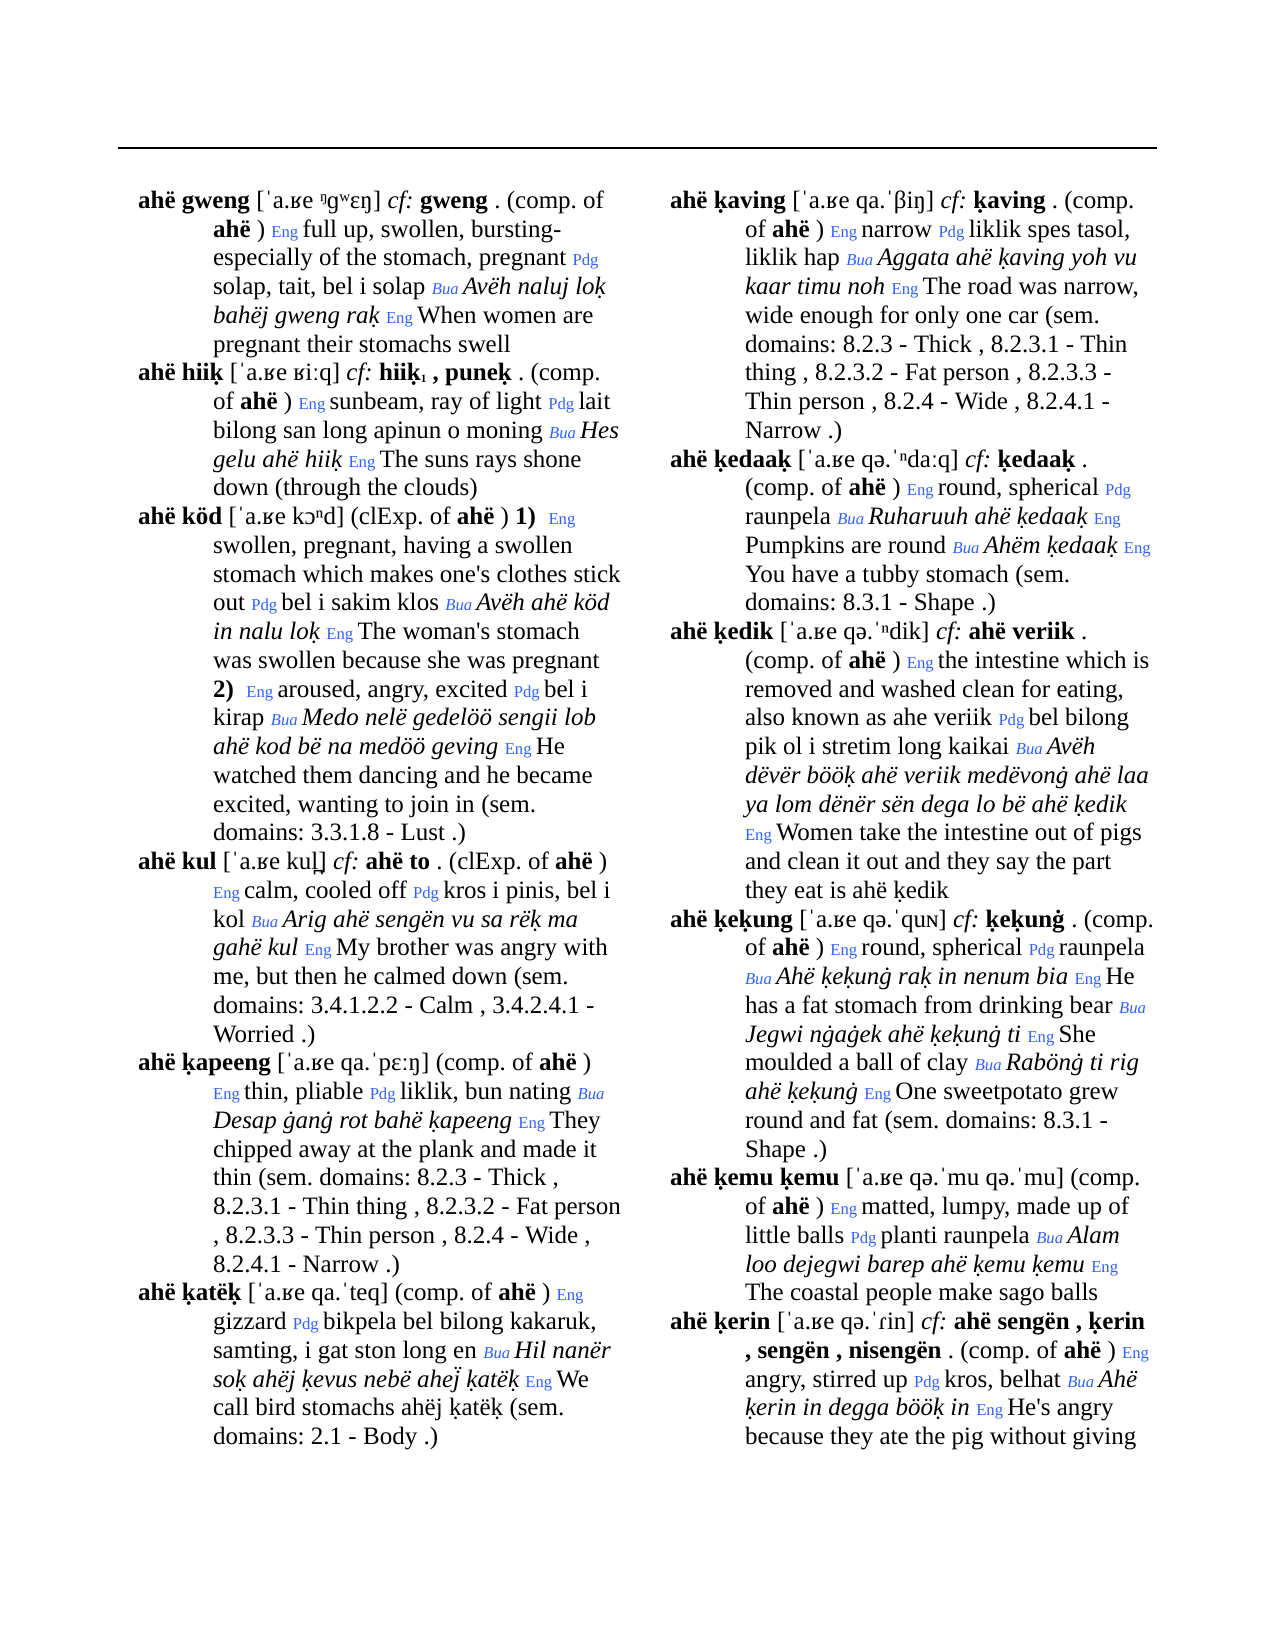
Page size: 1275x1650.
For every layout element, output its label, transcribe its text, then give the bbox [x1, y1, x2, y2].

text ahë ḳaving [ˈa.ʁe qa.ˈβiŋ] cf: ḳaving . (comp. of ahë ) Eng narrow Pdg liklik spes tasol, liklik hap Bua Aggata ahë ḳaving yoh vu kaar timu noh Eng The road was narrow, wide enough for only one car (sem. domains: 8.2.3 - Thick , 8.2.3.1 - Thin thing , 8.2.3.2 - Fat person , 8.2.3.3 - Thin person , 8.2.4 - Wide , 8.2.4.1 - Narrow .) [651, 183, 1156, 441]
text ahë kul [ˈa.ʁe kul̪] cf: ahë to . (clExp. of ahë ) Eng calm, cooled off Pdg kros i pinis, bel i kol Bua Arig ahë sengën vu sa rëḳ ma gahë kul Eng My brother was angry with me, but then he calmed down (sem. domains: 3.4.1.2.2 - Calm , 3.4.2.4.1 - Worried .) [119, 843, 624, 1044]
text ahë ḳemu ḳemu [ˈa.ʁe qə.ˈmu qə.ˈmu] (comp. of ahë ) Eng matted, lumpy, made up of little balls Pdg planti raunpela Bua Alam loo dejegwi barep ahë ḳemu ḳemu Eng The coastal people make sago balls [651, 1159, 1156, 1303]
text ahë ḳatëḳ [ˈa.ʁe qa.ˈteq] (comp. of ahë ) Eng gizzard Pdg bikpela bel bilong kakaruk, samting, i gat ston long en Bua Hil nanër soḳ ahëj ḳevus nebë ahej̈ ḳatëḳ Eng We call bird stomachs ahëj ḳatëḳ (sem. domains: 2.1 - Body .) [119, 1274, 624, 1454]
text ahë köd [ˈa.ʁe kɔⁿd] (clExp. of ahë ) 1) Eng swollen, pregnant, having a swollen stomach which makes one's clothes stick out Pdg bel i sakim klos Bua Avëh ahë köd in nalu loḳ Eng The woman's stomach was swollen because she was pregnant 2) Eng aroused, angry, excited Pdg bel i kirap Bua Medo nelë gedelöö sengii lob ahë kod bë na medöö geving Eng He watched them dancing and he became excited, wanting to join in (sem. domains: 3.3.1.8 - Lust .) [119, 498, 624, 843]
text ahë gweng [ˈa.ʁe ᵑɡʷɛŋ] cf: gweng . (comp. of ahë ) Eng full up, swollen, bursting-especially of the stomach, pregnant Pdg solap, tait, bel i solap Bua Avëh naluj loḳ bahëj gweng raḳ Eng When women are pregnant their stomachs swell [119, 183, 624, 354]
text ahë ḳeḳung [ˈa.ʁe qə.ˈquɴ] cf: ḳeḳunġ . (comp. of ahë ) Eng round, spherical Pdg raunpela Bua Ahë ḳeḳunġ raḳ in nenum bia Eng He has a fat stomach from drinking bear Bua Jegwi nġaġek ahë ḳeḳunġ ti Eng She moulded a ball of clay Bua Rabönġ ti rig ahë ḳeḳunġ Eng One sweetpotato grew round and fat (sem. domains: 8.3.1 - Shape .) [651, 901, 1156, 1159]
text ahë ḳedik [ˈa.ʁe qə.ˈⁿdik] cf: ahë veriik . (comp. of ahë ) Eng the intestine which is removed and washed clean for eating, also known as ahe veriik Pdg bel bilong pik ol i stretim long kaikai Bua Avëh dëvër bööḳ ahë veriik medëvonġ ahë laa ya lom dënër sën dega lo bë ahë ḳedik Eng Women take the intestine out of pigs and clean it out and they say the part they eat is ahë ḳedik [651, 613, 1156, 901]
text ahë ḳapeeng [ˈa.ʁe qa.ˈpɛːŋ] (comp. of ahë ) Eng thin, pliable Pdg liklik, bun nating Bua Desap ġanġ rot bahë ḳapeeng Eng They chipped away at the plank and made it thin (sem. domains: 8.2.3 - Thick , 8.2.3.1 - Thin thing , 8.2.3.2 - Fat person , 8.2.3.3 - Thin person , 8.2.4 - Wide , 8.2.4.1 - Narrow .) [119, 1044, 624, 1274]
text ahë ḳedaaḳ [ˈa.ʁe qə.ˈⁿdaːq] cf: ḳedaaḳ . (comp. of ahë ) Eng round, spherical Pdg raunpela Bua Ruharuuh ahë ḳedaaḳ Eng Pumpkins are round Bua Ahëm ḳedaaḳ Eng You have a tubby stomach (sem. domains: 8.3.1 - Shape .) [651, 441, 1156, 613]
text ahë hiiḳ [ˈa.ʁe ʁiːq] cf: hiiḳ1 , puneḳ . (comp. of ahë ) Eng sunbeam, ray of light Pdg lait bilong san long apinun o moning Bua Hes gelu ahë hiiḳ Eng The suns rays shone down (through the clouds) [119, 354, 624, 498]
text ahë ḳerin [ˈa.ʁe qə.ˈɾin] cf: ahë sengën , ḳerin , sengën , nisengën . (comp. of ahë ) Eng angry, stirred up Pdg kros, belhat Bua Ahë ḳerin in degga bööḳ in Eng He's angry because they ate the pig without giving [651, 1303, 1156, 1454]
